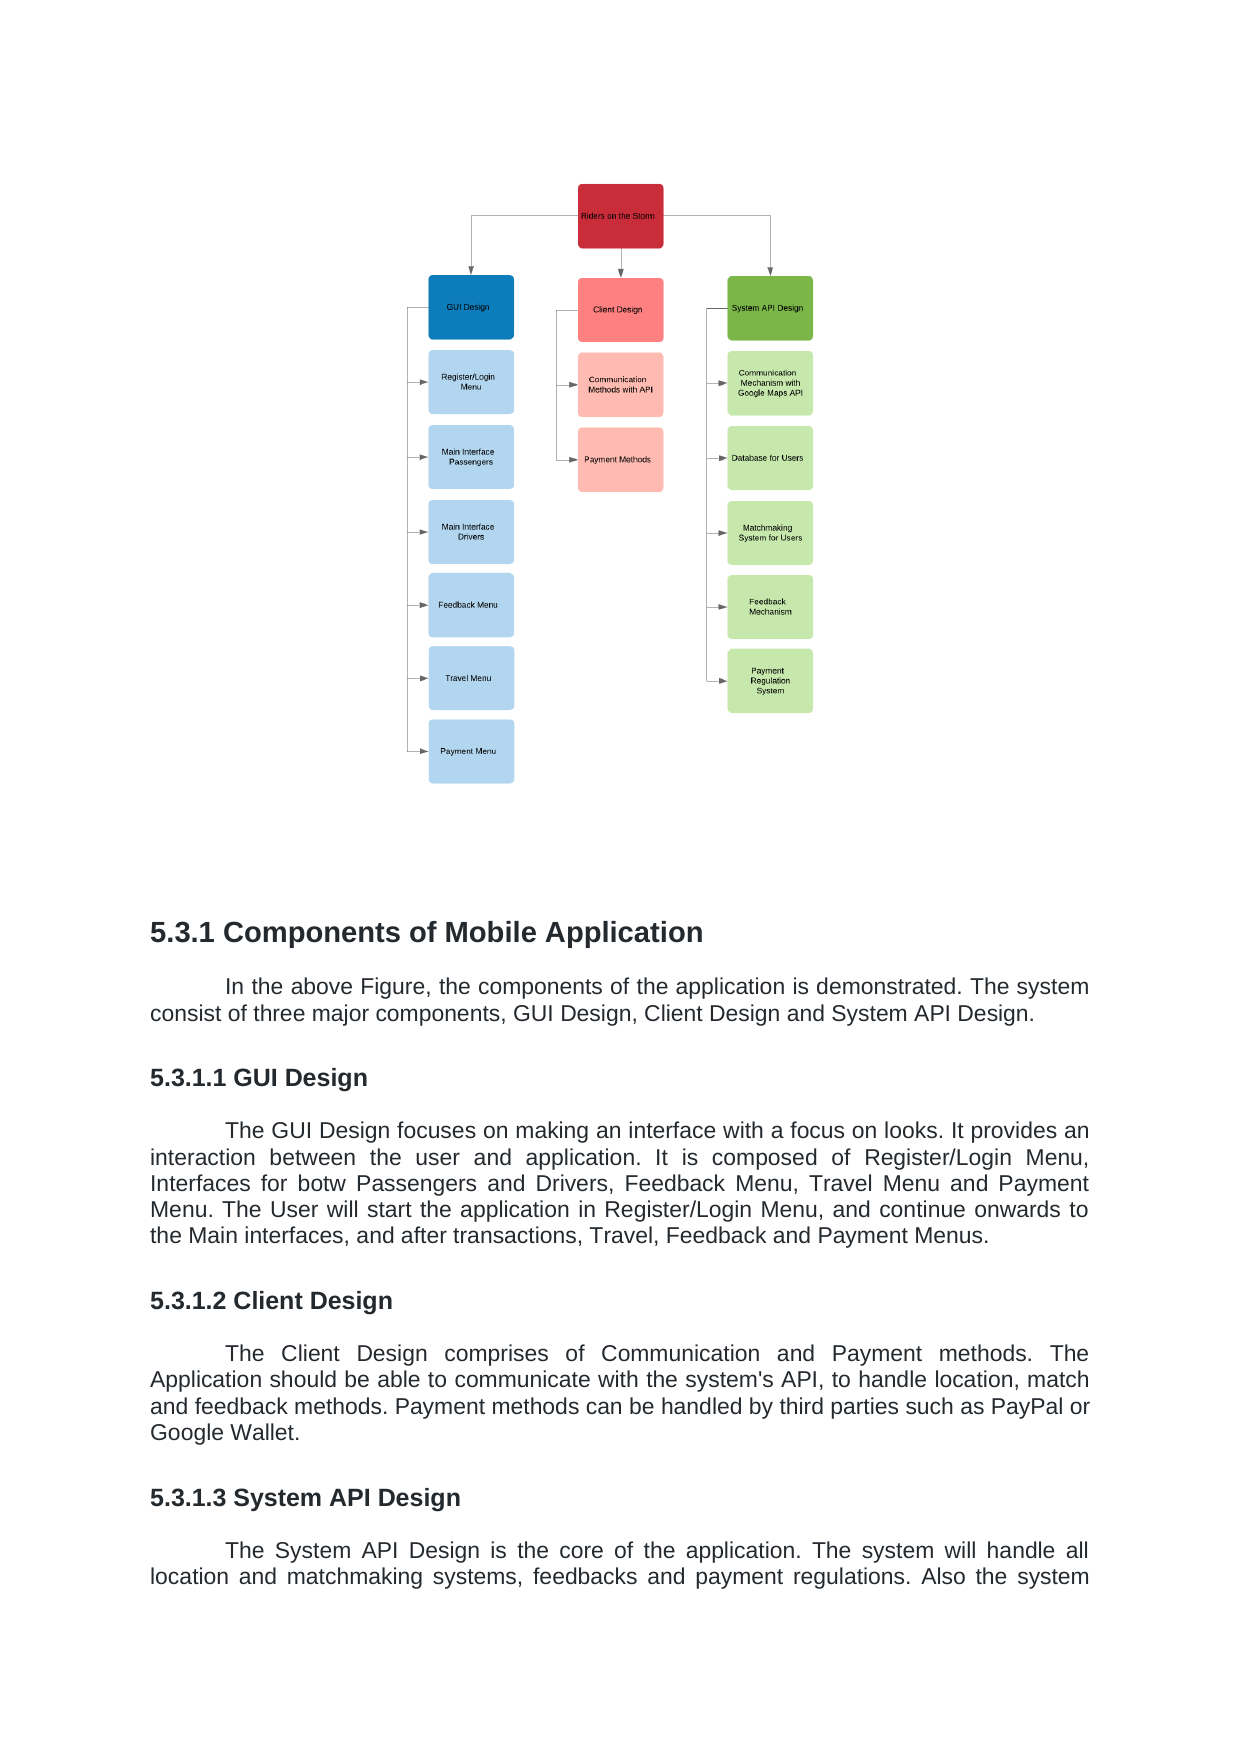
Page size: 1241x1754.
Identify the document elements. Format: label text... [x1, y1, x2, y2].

subtitle 5.3.1.1 GUI Design [150, 1063, 1090, 1092]
subtitle 5.3.1.3 System API Design [150, 1483, 1090, 1512]
text The Client Design comprises of Communication and Payment methods. The Application should be able to communicate with the system's API, to handle location, match and feedback methods. Payment methods can be handled by third parties such as PayPal or Google Wallet. [150, 1340, 1090, 1446]
picture [150, 150, 1091, 877]
subtitle 5.3.1 Components of Mobile Application [150, 914, 1090, 948]
subtitle 5.3.1.2 Client Design [150, 1286, 1090, 1315]
text The System API Design is the core of the application. The system will handle all location and matchmaking systems, feedbacks and payment regulations. Also the system [150, 1537, 1090, 1589]
text The GUI Design focuses on making an interface with a focus on looks. It provides an interaction between the user and application. It is composed of Register/Login Menu, Interfaces for botw Passengers and Drivers, Feedback Menu, Travel Menu and Payment Menu. The User will start the application in Register/Login Menu, and continue onwards to the Main interfaces, and after transactions, Travel, Feedback and Payment Menus. [150, 1117, 1090, 1249]
text In the above Figure, the components of the application is demonstrated. The system consist of three major components, GUI Design, Client Design and System API Design. [150, 973, 1090, 1026]
